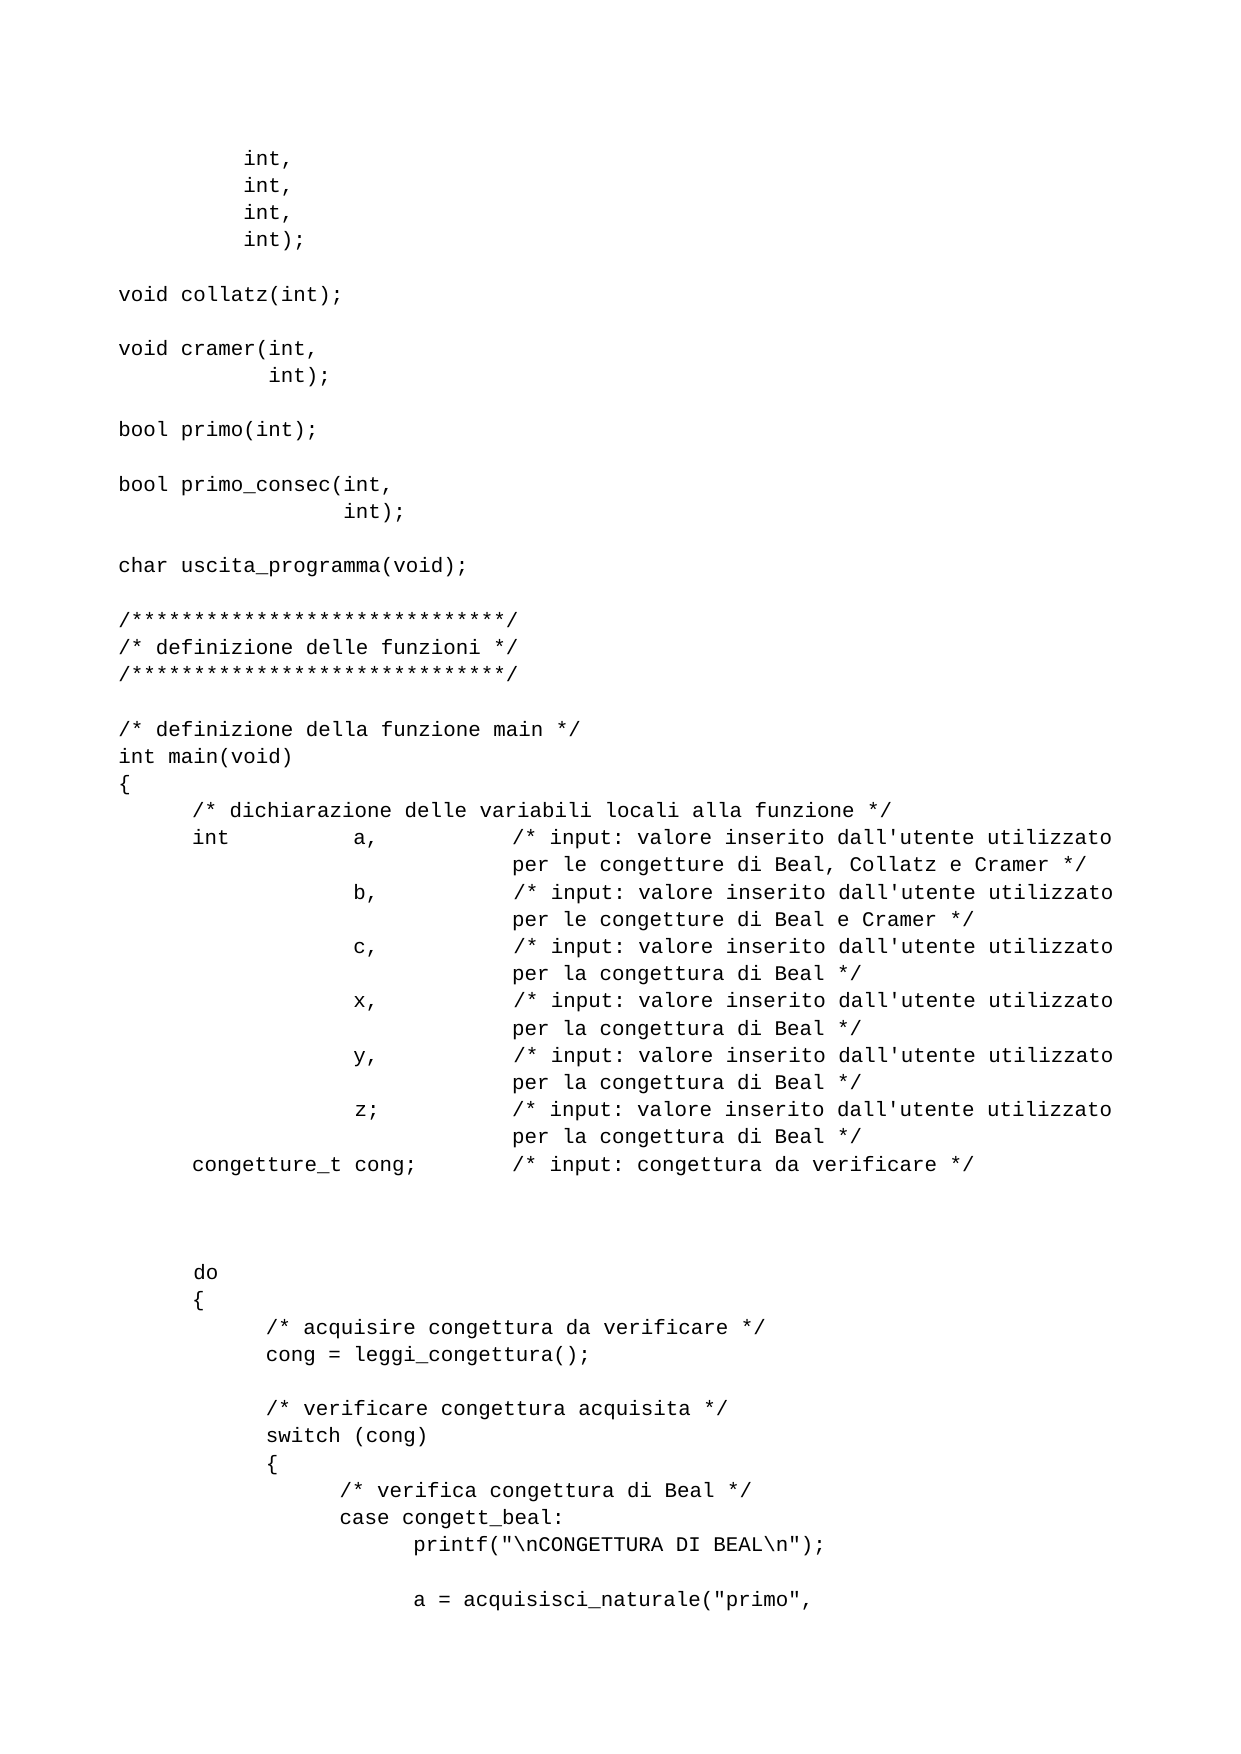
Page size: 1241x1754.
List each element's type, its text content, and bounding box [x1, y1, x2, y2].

text switch (cong) [118, 1425, 1122, 1449]
text bool primo(int); [118, 419, 1122, 443]
text case congett_beal: [118, 1507, 1122, 1531]
text int); [118, 501, 1122, 525]
text congetture_t cong; /* input: congettura da verificare */ [118, 1153, 1122, 1177]
text cong = leggi_congettura(); [118, 1344, 1122, 1367]
text /* definizione delle funzioni */ [118, 637, 1122, 661]
text y, /* input: valore inserito dall'utente utilizzato per la congettura di Beal */ [118, 1045, 1122, 1096]
text a = acquisisci_naturale("primo", [118, 1588, 1122, 1612]
text int); [118, 229, 1122, 253]
text b, /* input: valore inserito dall'utente utilizzato per le congetture di Beal e Cramer */ [118, 882, 1122, 932]
text c, /* input: valore inserito dall'utente utilizzato per la congettura di Beal */ [118, 936, 1122, 987]
text x, /* input: valore inserito dall'utente utilizzato per la congettura di Beal */ [118, 990, 1122, 1041]
text z; /* input: valore inserito dall'utente utilizzato per la congettura di Beal */ [118, 1099, 1122, 1150]
text do [118, 1262, 1122, 1286]
text /* definizione della funzione main */ [118, 718, 1122, 742]
text void collatz(int); [118, 283, 1122, 307]
text int, [118, 202, 1122, 226]
text bool primo_consec(int, [118, 474, 1122, 497]
text int, [118, 148, 1122, 171]
text int a, /* input: valore inserito dall'utente utilizzato per le congetture di Beal, Collatz e Cramer */ [118, 827, 1122, 878]
text void cramer(int, [118, 338, 1122, 362]
text int, [118, 175, 1122, 198]
text { [118, 1453, 1122, 1476]
text /* verificare congettura acquisita */ [118, 1398, 1122, 1422]
text /* dichiarazione delle variabili locali alla funzione */ [118, 800, 1122, 824]
text { [118, 773, 1122, 797]
text printf("\nCONGETTURA DI BEAL\n"); [118, 1534, 1122, 1558]
text int main(void) [118, 746, 1122, 769]
text { [118, 1289, 1122, 1313]
text /******************************/ [118, 664, 1122, 688]
text int); [118, 365, 1122, 389]
text /* acquisire congettura da verificare */ [118, 1317, 1122, 1340]
text /******************************/ [118, 610, 1122, 633]
text char uscita_programma(void); [118, 555, 1122, 579]
text /* verifica congettura di Beal */ [118, 1480, 1122, 1503]
